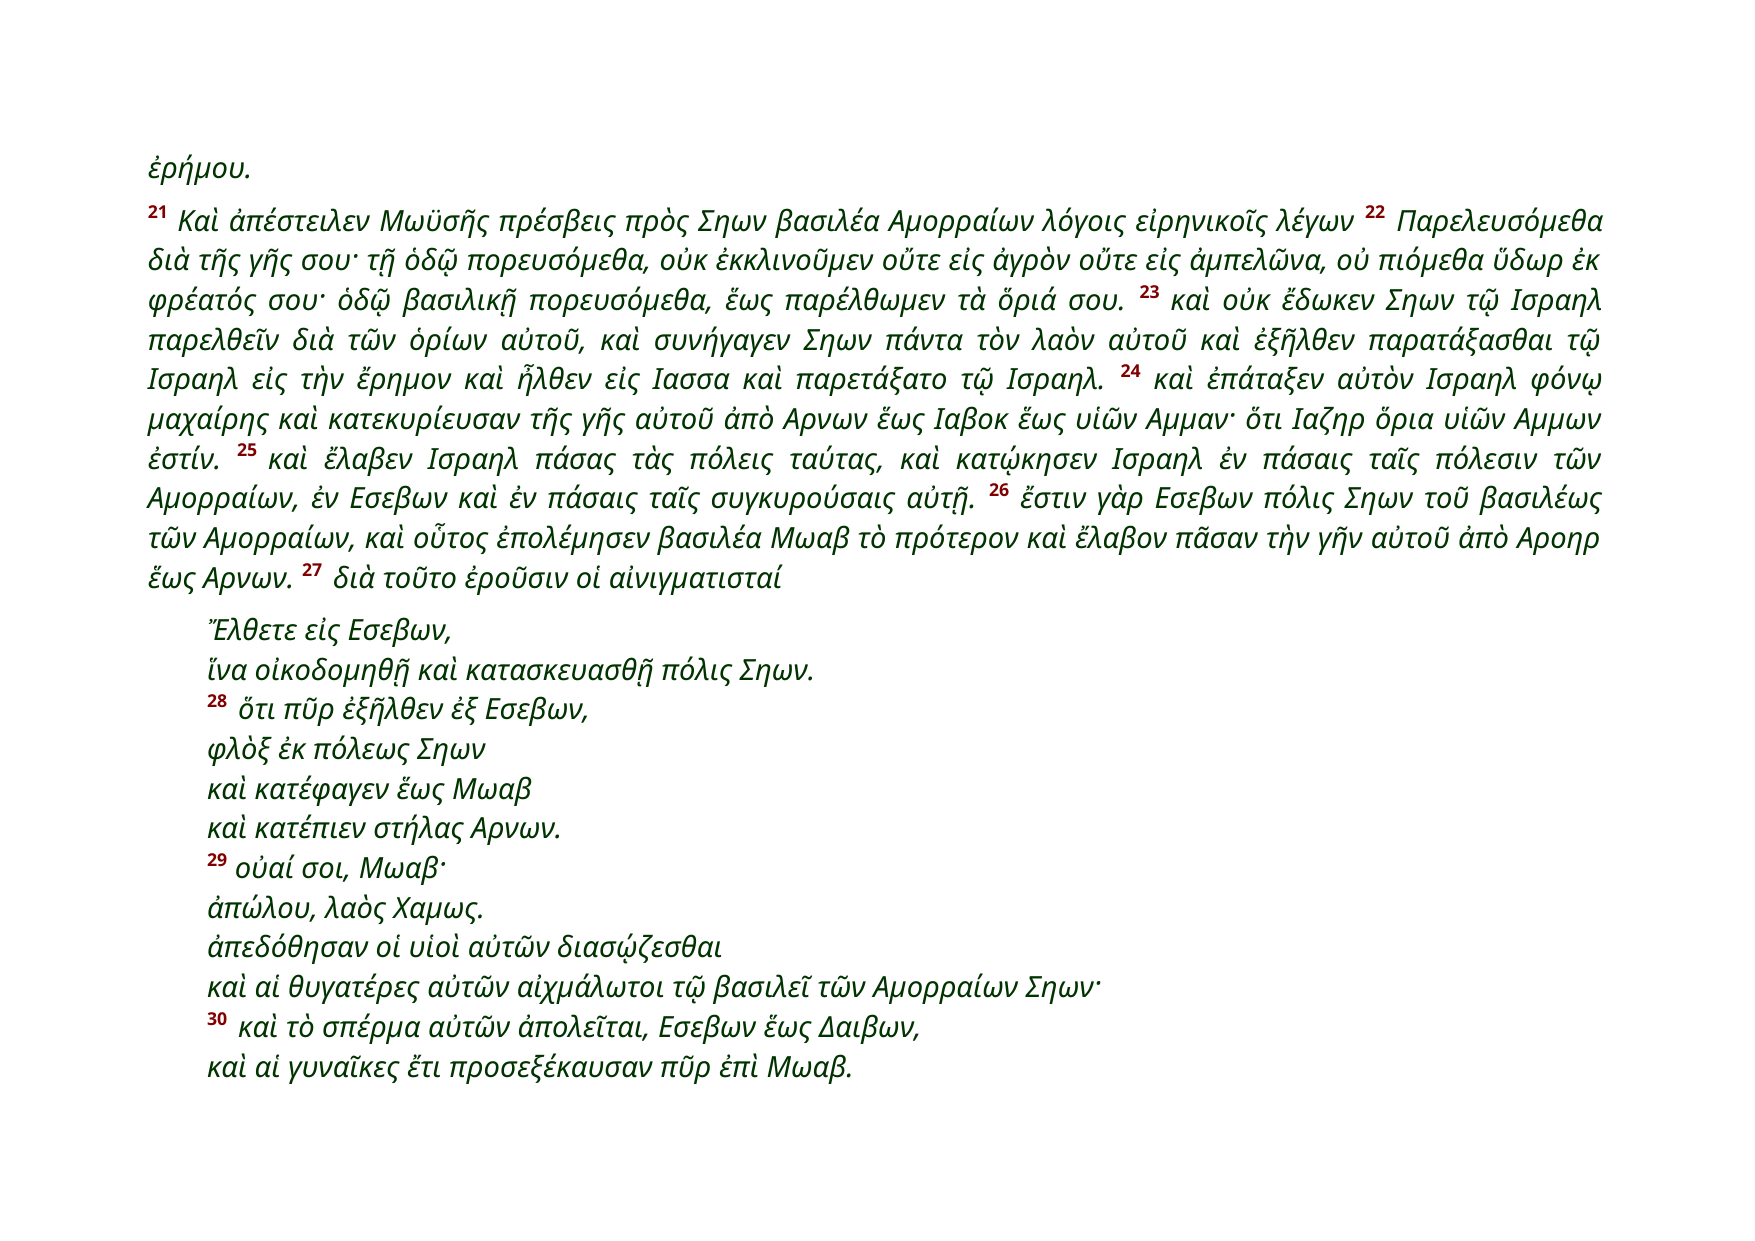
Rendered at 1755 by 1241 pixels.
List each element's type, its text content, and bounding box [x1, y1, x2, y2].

text Ἔλθετε εἰς Εσεβων, ἵνα οἰκοδομηθῇ καὶ κατασκευασθῇ πόλις Σηων. [207, 609, 1547, 689]
text 29 οὐαί σοι, Μωαβ· ἀπώλου, λαὸς Χαμως. ἀπεδόθησαν οἱ υἱοὶ αὐτῶν διασῴζεσθαι καὶ αἱ θυγατέρες αὐτῶν αἰχμάλωτοι τῷ βασιλεῖ τῶν Αμορραίων Σηων· [207, 847, 1547, 1006]
text 30 καὶ τὸ σπέρμα αὐτῶν ἀπολεῖται, Εσεβων ἕως Δαιβων, καὶ αἱ γυναῖκες ἔτι προσεξέκαυσαν πῦρ ἐπὶ Μωαβ. [207, 1006, 1547, 1086]
text ἐρήμου. [148, 148, 1606, 187]
text 28 ὅτι πῦρ ἐξῆλθεν ἐξ Εσεβων, φλὸξ ἐκ πόλεως Σηων καὶ κατέφαγεν ἕως Μωαβ καὶ κατέπιεν στήλας Αρνων. [207, 689, 1547, 847]
text 21 Καὶ ἀπέστειλεν Μωϋσῆς πρέσβεις πρὸς Σηων βασιλέα Αμορραίων λόγοις εἰρηνικοῖς λέγων 22 Παρελευσόμεθα διὰ τῆς γῆς σου· τῇ ὁδῷ πορευσόμεθα, οὐκ ἐκκλινοῦμεν οὔτε εἰς ἀγρὸν οὔτε εἰς ἀμπελῶνα, οὐ πιόμεθα ὕδωρ ἐκ φρέατός σου· ὁδῷ βασιλικῇ πορευσόμεθα, ἕως παρέλθωμεν τὰ ὅριά σου. 23 καὶ οὐκ ἔδωκεν Σηων τῷ Ισραηλ παρελθεῖν διὰ τῶν ὁρίων αὐτοῦ, καὶ συνήγαγεν Σηων πάντα τὸν λαὸν αὐτοῦ καὶ ἐξῆλθεν παρατάξασθαι τῷ Ισραηλ εἰς τὴν ἔρημον καὶ ἦλθεν εἰς Ιασσα καὶ παρετάξατο τῷ Ισραηλ. 24 καὶ ἐπάταξεν αὐτὸν Ισραηλ φόνῳ μαχαίρης καὶ κατεκυρίευσαν τῆς γῆς αὐτοῦ ἀπὸ Αρνων ἕως Ιαβοκ ἕως υἱῶν Αμμαν· ὅτι Ιαζηρ ὅρια υἱῶν Αμμων ἐστίν. 25 καὶ ἔλαβεν Ισραηλ πάσας τὰς πόλεις ταύτας, καὶ κατῴκησεν Ισραηλ ἐν πάσαις ταῖς πόλεσιν τῶν Αμορραίων, ἐν Εσεβων καὶ ἐν πάσαις ταῖς συγκυρούσαις αὐτῇ. 26 ἔστιν γὰρ Εσεβων πόλις Σηων τοῦ βασιλέως τῶν Αμορραίων, καὶ οὗτος ἐπολέμησεν βασιλέα Μωαβ τὸ πρότερον καὶ ἔλαβον πᾶσαν τὴν γῆν αὐτοῦ ἀπὸ Αροηρ ἕως Αρνων. 27 διὰ τοῦτο ἐροῦσιν οἱ αἰνιγματισταί [148, 200, 1606, 597]
